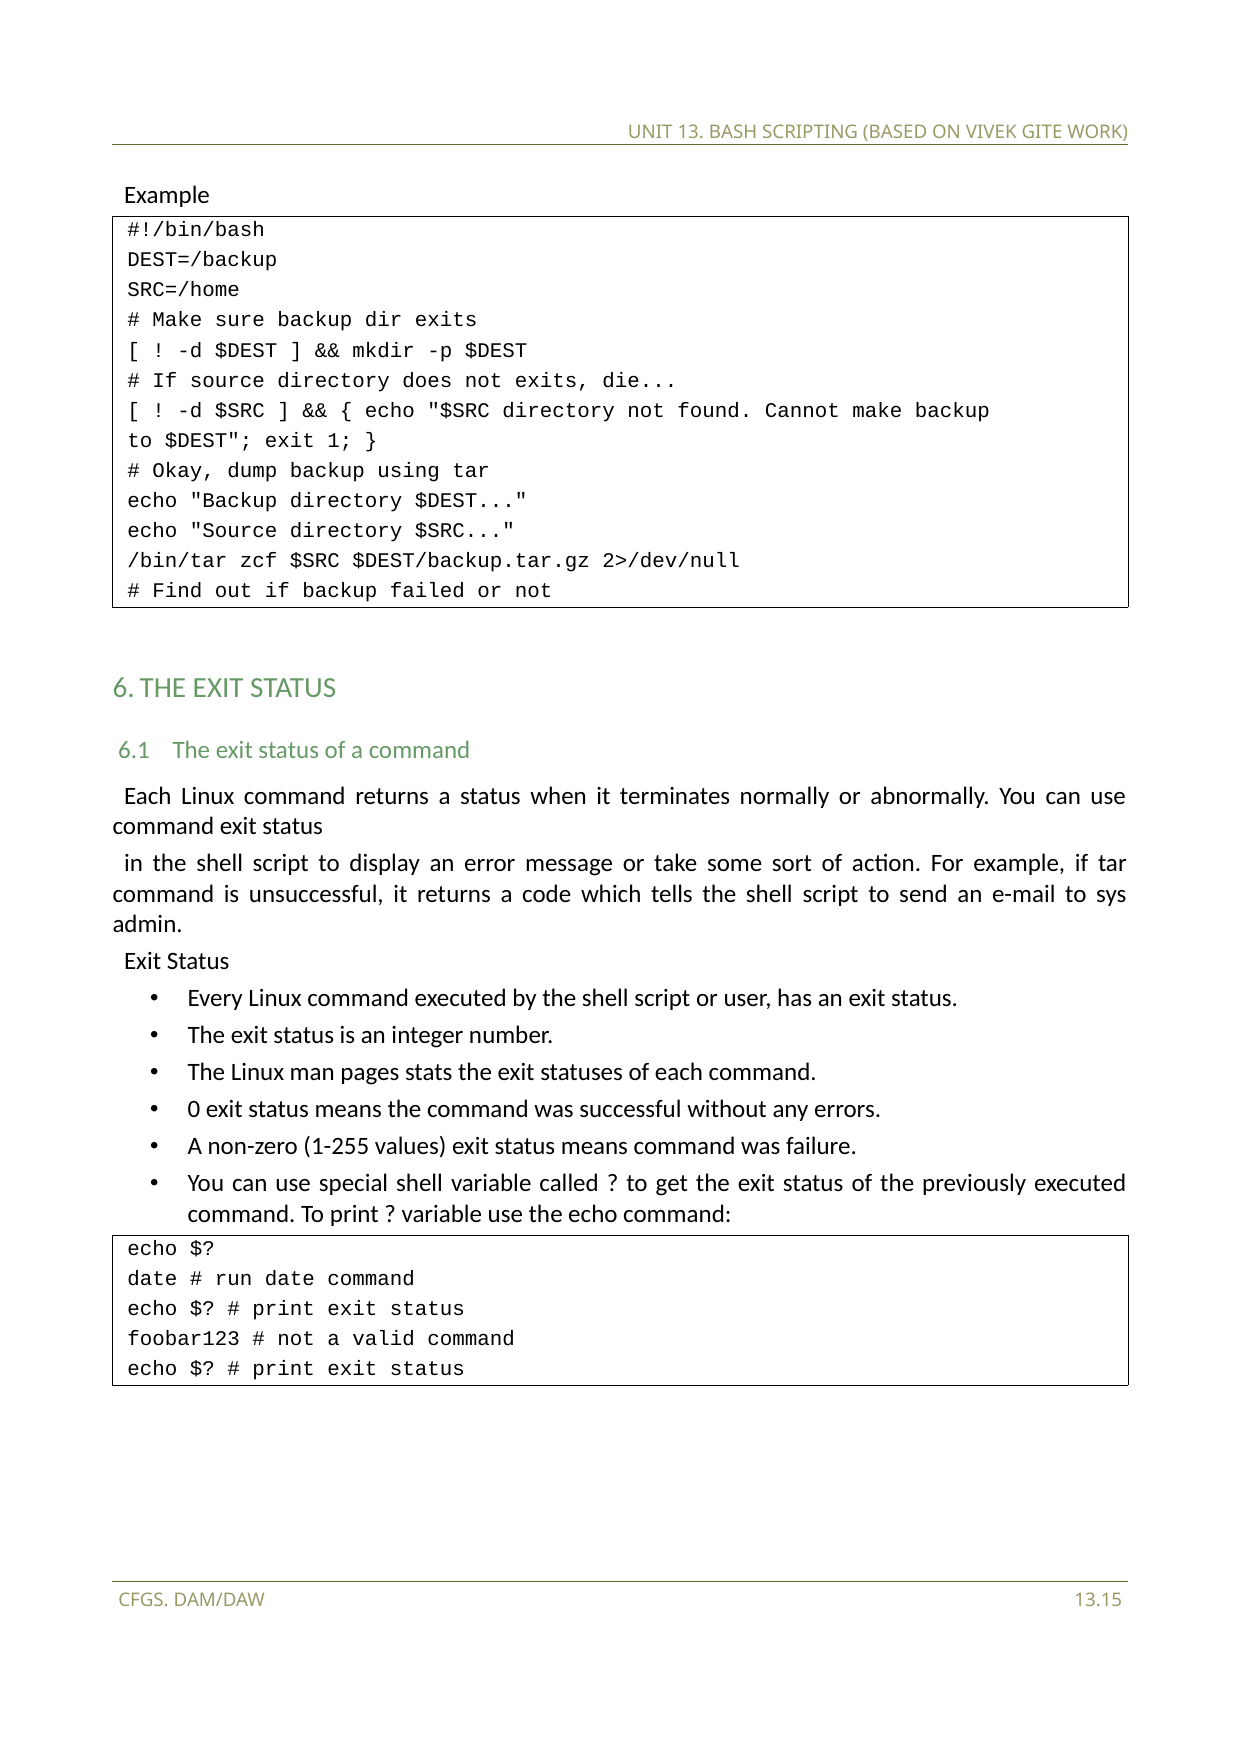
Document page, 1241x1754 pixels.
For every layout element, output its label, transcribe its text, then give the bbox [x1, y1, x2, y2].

text DEST=/backup [113, 246, 1128, 273]
text echo $? [113, 1236, 1128, 1261]
text Example [112, 179, 1128, 210]
text echo "Source directory $SRC..." [113, 517, 1128, 544]
list Every Linux command executed by the shell script or user, has an exit status. [150, 982, 1128, 1013]
text echo "Backup directory $DEST..." [113, 487, 1128, 514]
text # Make sure backup dir exits [113, 306, 1128, 333]
text [ ! -d $SRC ] && { echo "$SRC directory not found. Cannot make backup [113, 397, 1128, 423]
text /bin/tar zcf $SRC $DEST/backup.tar.gz 2>/dev/null [113, 547, 1128, 574]
list You can use special shell variable called ? to get the exit status of the previously executed command. To print ? variable use the echo command: [150, 1167, 1128, 1228]
text to $DEST"; exit 1; } [113, 427, 1128, 453]
text # Okay, dump backup using tar [113, 457, 1128, 484]
text date # run date command [113, 1265, 1128, 1292]
text Each Linux command returns a status when it terminates normally or abnormally. You can use command exit status [112, 780, 1128, 841]
text echo $? # print exit status [113, 1295, 1128, 1322]
text in the shell script to display an error message or take some sort of action. For example, if tar command is unsuccessful, it returns a code which tells the shell script to send an e-mail to sys admin. [112, 847, 1128, 939]
subtitle The exit status of a command [112, 734, 1128, 765]
text [ ! -d $DEST ] && mkdir -p $DEST [113, 337, 1128, 363]
list A non-zero (1-255 values) exit status means command was failure. [150, 1130, 1128, 1161]
text Exit Status [112, 945, 1128, 976]
subtitle The exit status [112, 669, 1128, 704]
text # Find out if backup failed or not [113, 577, 1128, 607]
text SRC=/home [113, 276, 1128, 303]
text # If source directory does not exits, die... [113, 367, 1128, 393]
text echo $? # print exit status [113, 1355, 1128, 1385]
list The Linux man pages stats the exit statuses of each command. [150, 1056, 1128, 1087]
list The exit status is an integer number. [150, 1019, 1128, 1050]
list 0 exit status means the command was successful without any errors. [150, 1093, 1128, 1124]
text #!/bin/bash [113, 217, 1128, 243]
text foobar123 # not a valid command [113, 1325, 1128, 1352]
